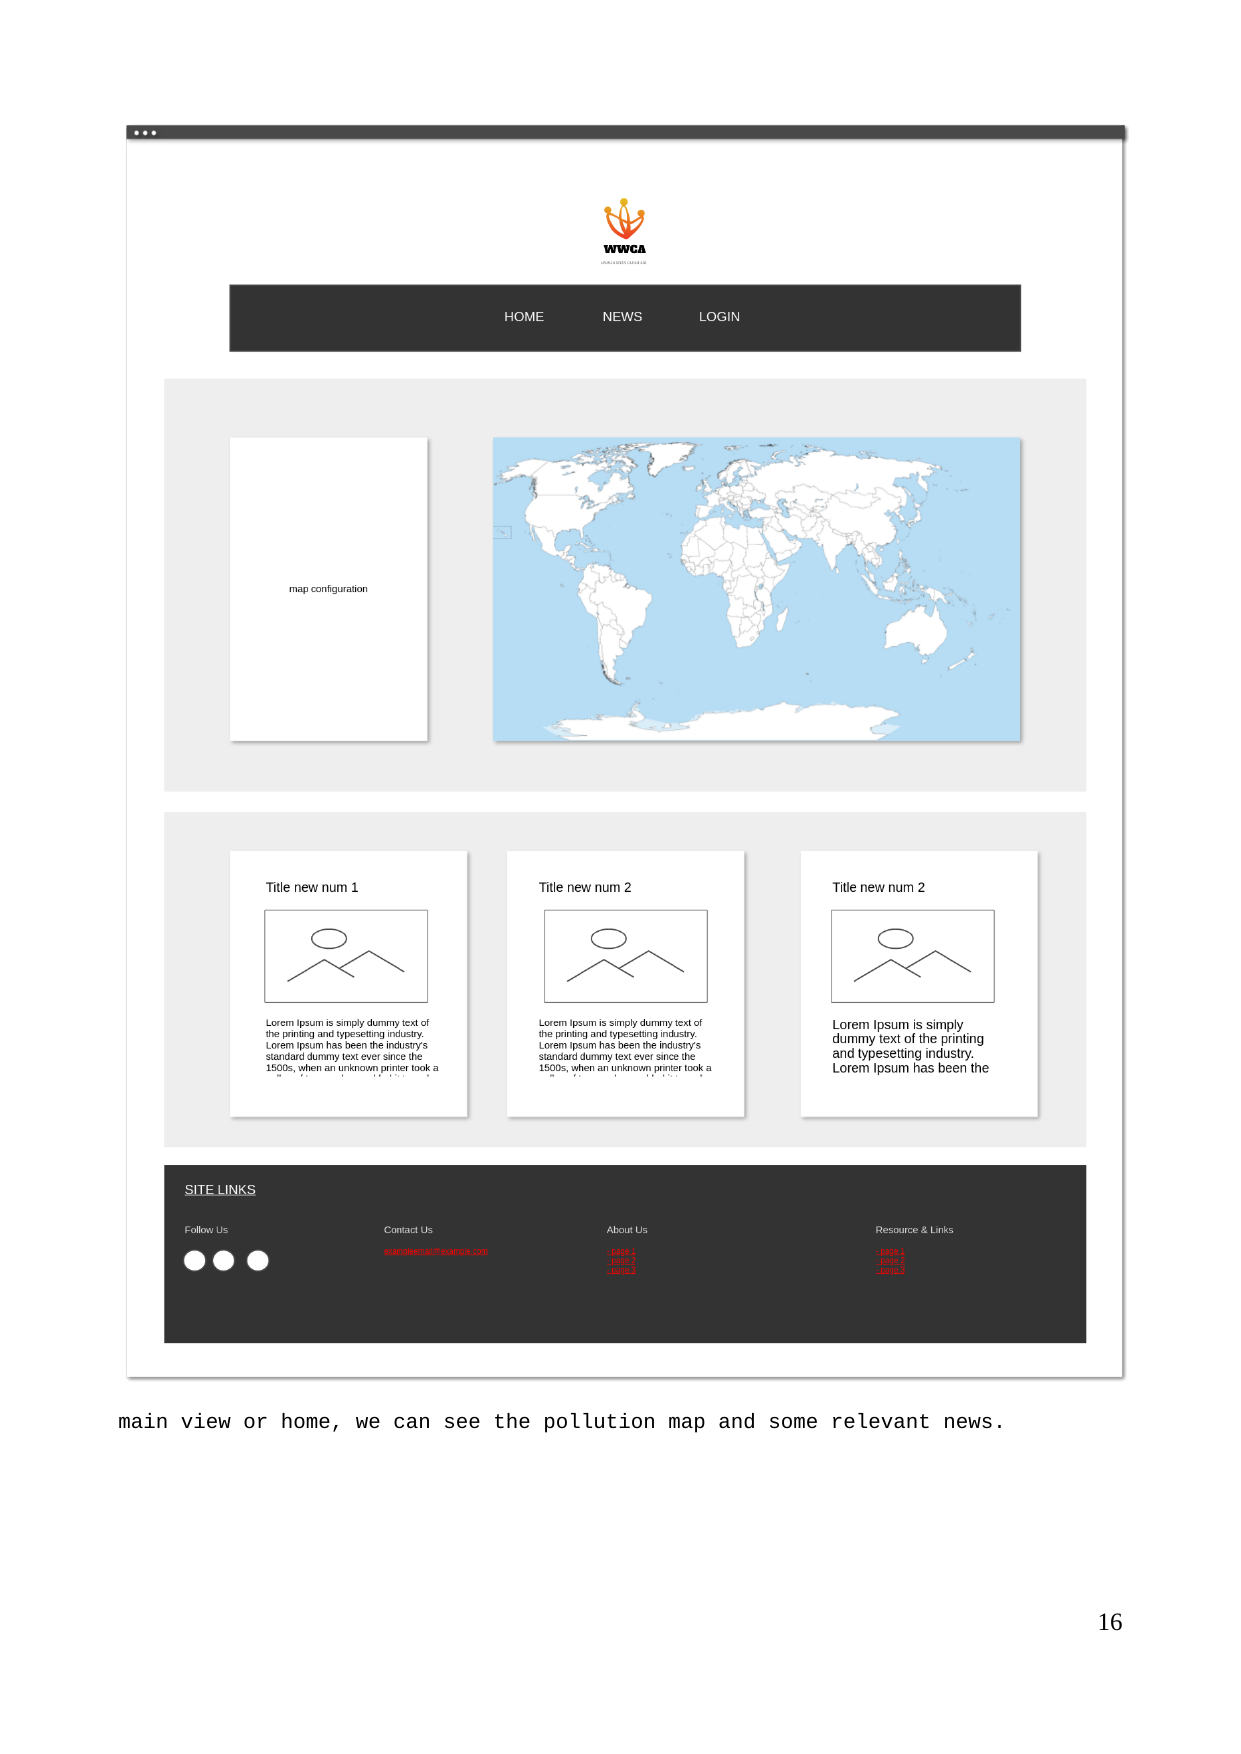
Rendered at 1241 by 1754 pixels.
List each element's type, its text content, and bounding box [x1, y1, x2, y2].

text main view or home, we can see the pollution map and some relevant news. [118, 1411, 1122, 1435]
picture [125, 123, 1130, 1383]
